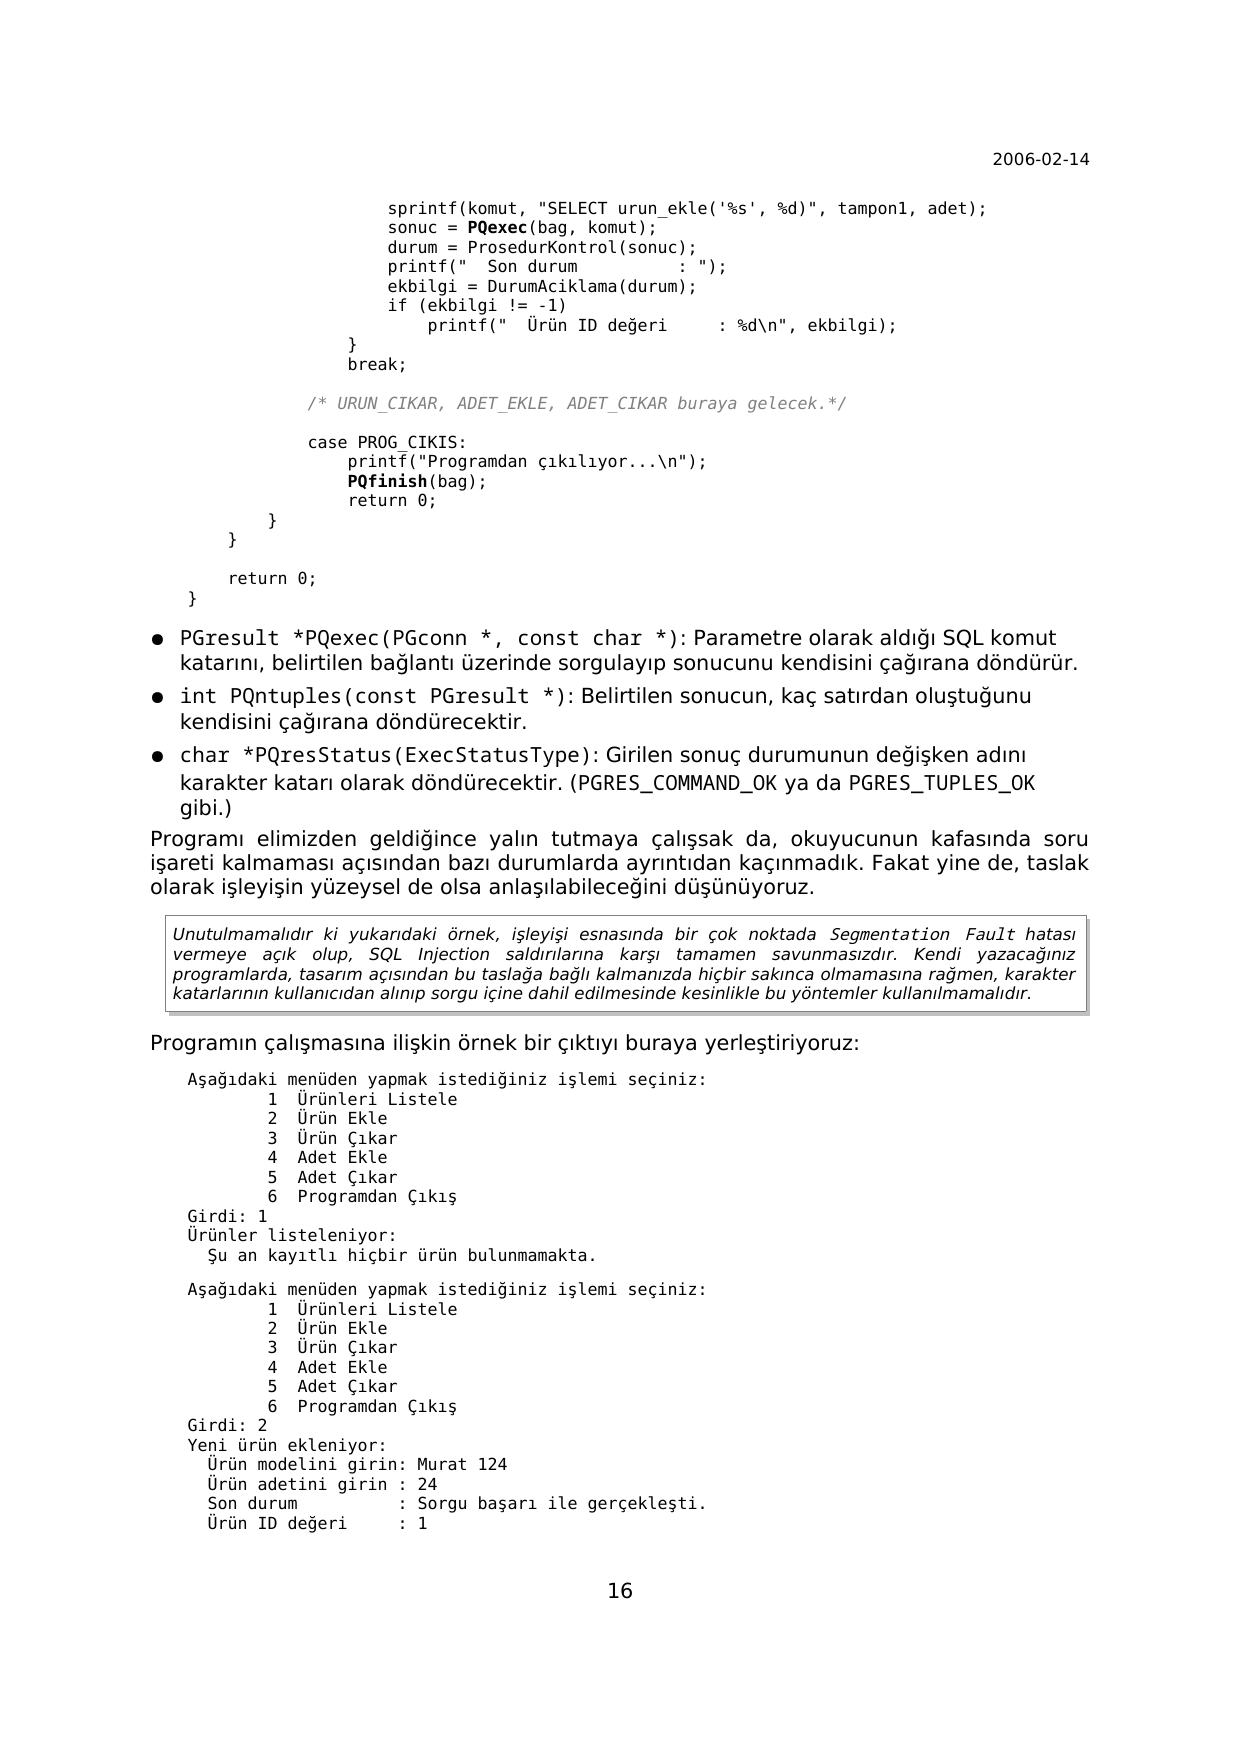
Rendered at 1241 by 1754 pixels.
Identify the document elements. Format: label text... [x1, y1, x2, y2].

text Programı elimizden geldiğince yalın tutmaya çalışsak da, okuyucunun kafasında soru işareti kalmaması açısından bazı durumlarda ayrıntıdan kaçınmadık. Fakat yine de, taslak olarak işleyişin yüzeysel de olsa anlaşılabileceğini düşünüyoruz. [150, 827, 1090, 900]
list int PQntuples(const PGresult *): Belirtilen sonucun, kaç satırdan oluştuğunu kendisini çağırana döndürecektir. [150, 682, 1090, 734]
list char *PQresStatus(ExecStatusType): Girilen sonuç durumunun değişken adını karakter katarı olarak döndürecektir. (PGRES_COMMAND_OK ya da PGRES_TUPLES_OK gibi.) [150, 740, 1090, 821]
list PGresult *PQexec(PGconn *, const char *): Parametre olarak aldığı SQL komut katarını, belirtilen bağlantı üzerinde sorgulayıp sonucunu kendisini çağırana döndürür. [150, 623, 1090, 676]
text sprintf(komut, "SELECT urun_ekle('%s', %d)", tampon1, adet); sonuc = PQexec(bag, komut); durum = ProsedurKontrol(sonuc); printf(" Son durum : "); ekbilgi = DurumAciklama(durum); if (ekbilgi != -1) printf(" Ürün ID değeri : %d\n", ekbilgi); } break; /* URUN_CIKAR, ADET_EKLE, ADET_CIKAR buraya gelecek.*/ case PROG_CIKIS: printf("Programdan çıkılıyor...\n"); PQfinish(bag); return 0; } } return 0; } [187, 199, 1090, 608]
text Aşağıdaki menüden yapmak istediğiniz işlemi seçiniz: 1 Ürünleri Listele 2 Ürün Ekle 3 Ürün Çıkar 4 Adet Ekle 5 Adet Çıkar 6 Programdan Çıkış Girdi: 2 Yeni ürün ekleniyor: Ürün modelini girin: Murat 124 Ürün adetini girin : 24 Son durum : Sorgu başarı ile gerçekleşti. Ürün ID değeri : 1 [187, 1280, 1090, 1533]
text Aşağıdaki menüden yapmak istediğiniz işlemi seçiniz: 1 Ürünleri Listele 2 Ürün Ekle 3 Ürün Çıkar 4 Adet Ekle 5 Adet Çıkar 6 Programdan Çıkış Girdi: 1 Ürünler listeleniyor: Şu an kayıtlı hiçbir ürün bulunmamakta. [187, 1070, 1090, 1265]
text Programın çalışmasına ilişkin örnek bir çıktıyı buraya yerleştiriyoruz: [150, 1031, 1090, 1055]
text Unutulmamalıdır ki yukarıdaki örnek, işleyişi esnasında bir çok noktada Segmentation Fault hatası vermeye açık olup, SQL Injection saldırılarına karşı tamamen savunmasızdır. Kendi yazacağınız programlarda, tasarım açısından bu taslağa bağlı kalmanızda hiçbir sakınca olmamasına rağmen, karakter katarlarının kullanıcıdan alınıp sorgu içine dahil edilmesinde kesinlikle bu yöntemler kullanılmamalıdır. [166, 916, 1086, 1011]
